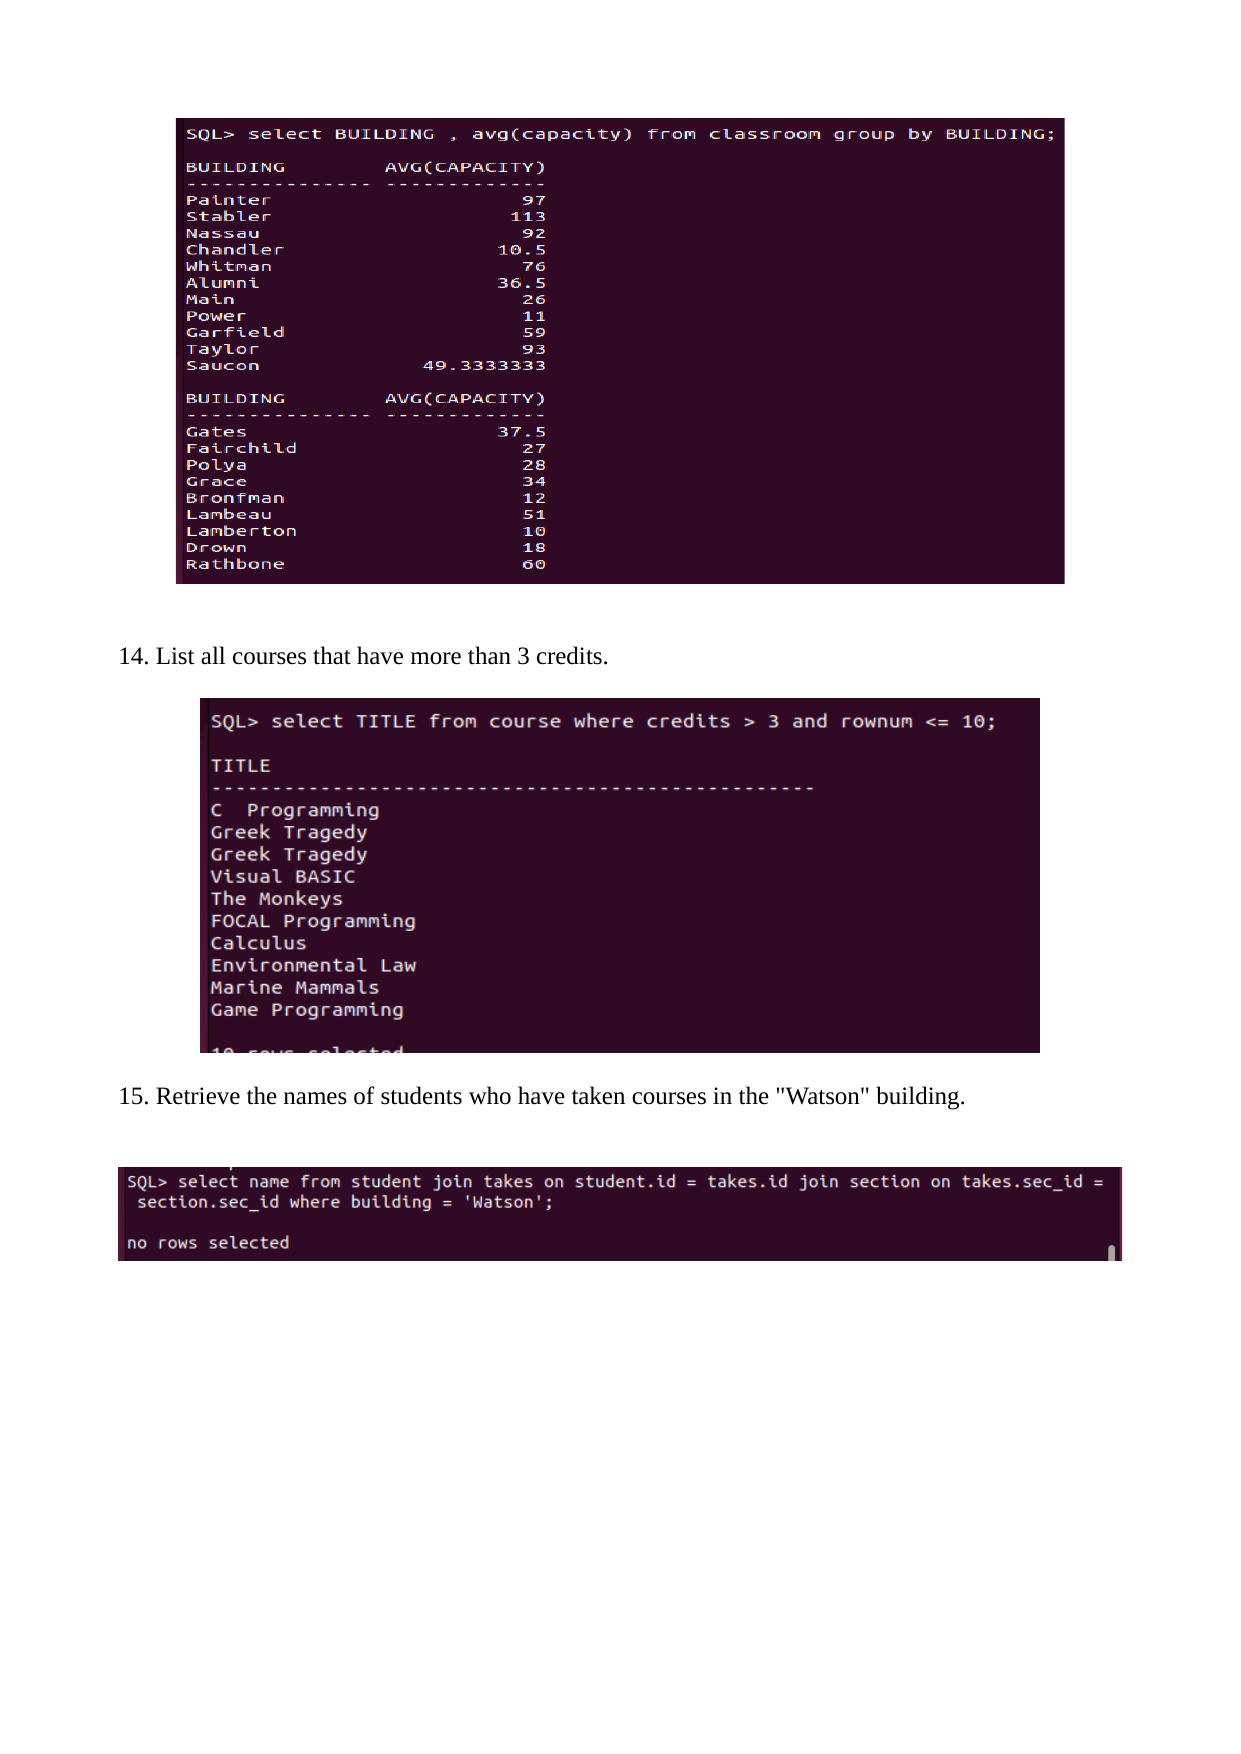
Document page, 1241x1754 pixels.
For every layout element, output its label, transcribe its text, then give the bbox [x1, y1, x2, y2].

picture [200, 698, 1040, 1053]
picture [118, 1167, 1123, 1261]
text 15. Retrieve the names of students who have taken courses in the "Watson" building. [118, 1081, 1122, 1110]
text 14. List all courses that have more than 3 credits. [118, 641, 1122, 670]
picture [175, 118, 1065, 584]
